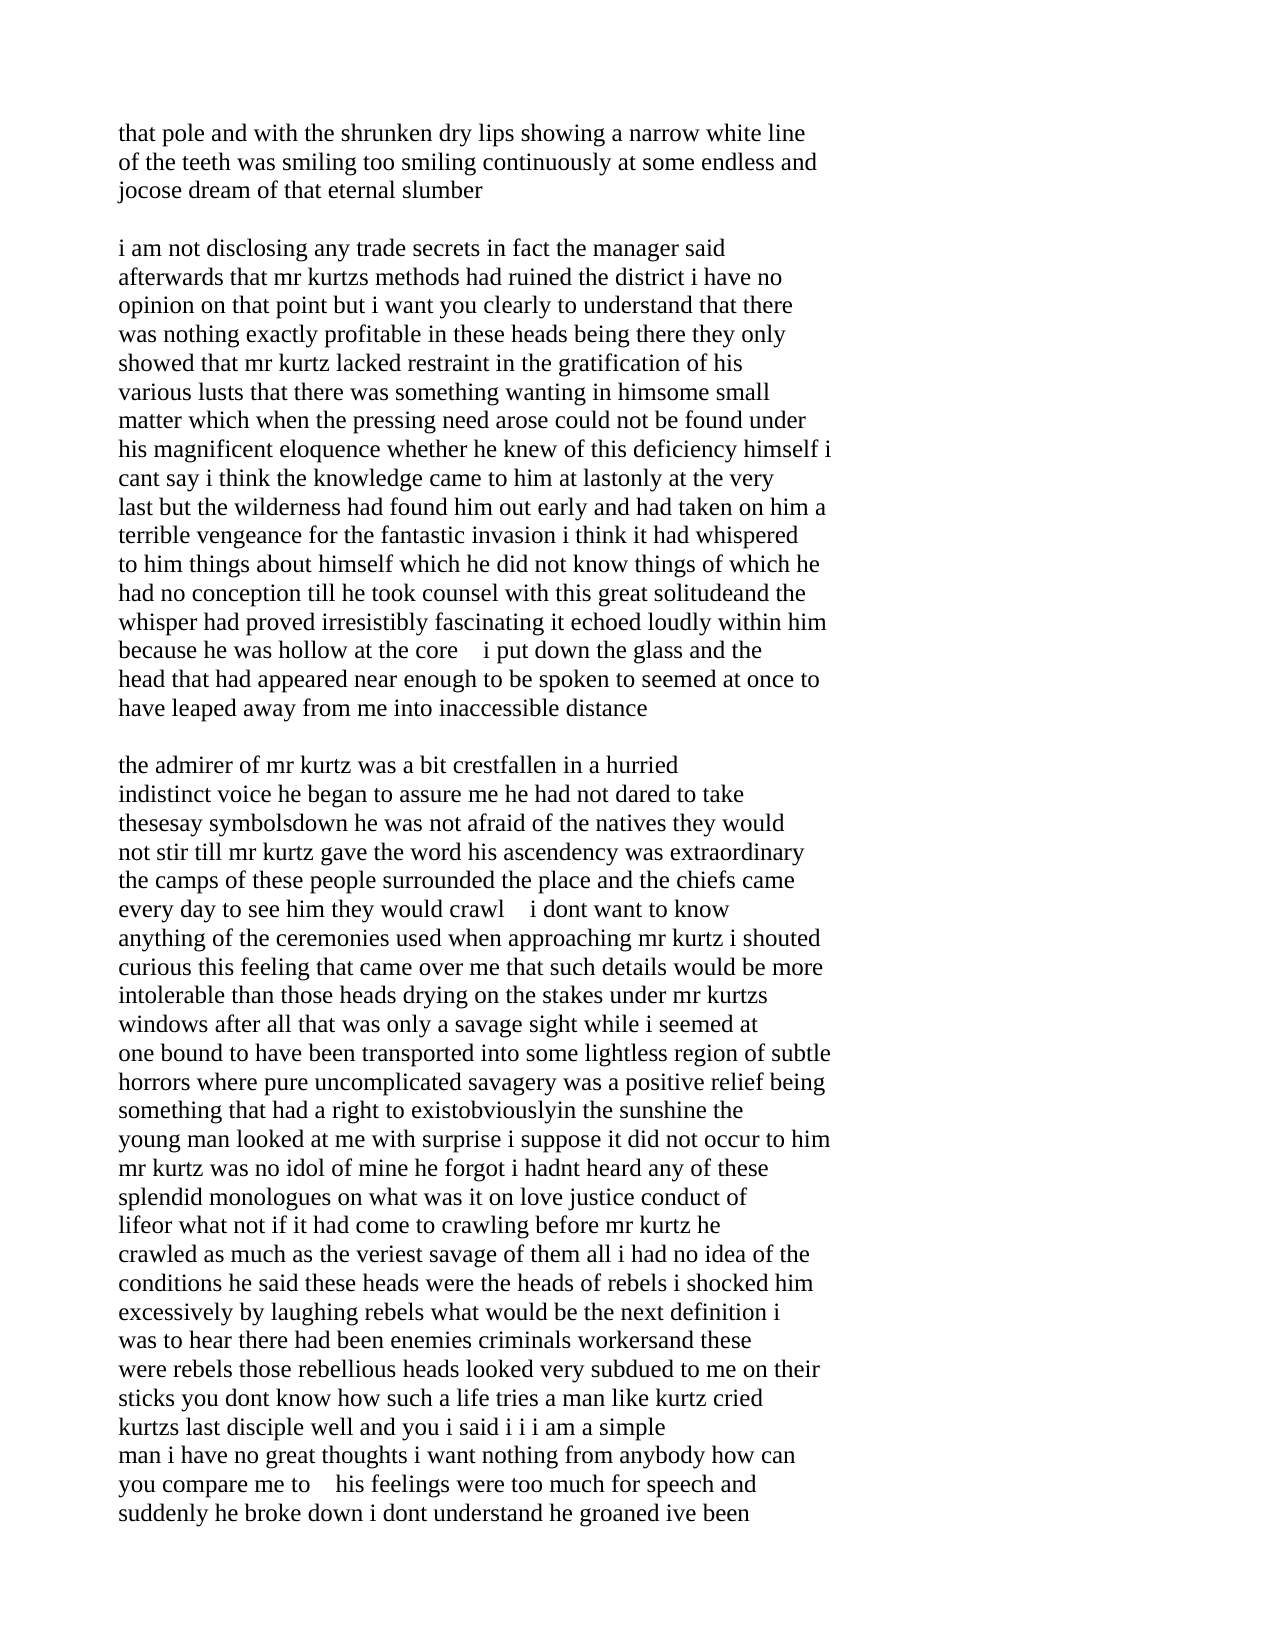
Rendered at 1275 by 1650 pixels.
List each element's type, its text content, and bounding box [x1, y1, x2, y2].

text curious this feeling that came over me that such details would be more [118, 952, 1157, 981]
text his magnificent eloquence whether he knew of this deficiency himself i [118, 434, 1157, 463]
text to him things about himself which he did not know things of which he [118, 549, 1157, 578]
text was to hear there had been enemies criminals workersand these [118, 1326, 1157, 1354]
text were rebels those rebellious heads looked very subdued to me on their [118, 1354, 1157, 1383]
text splendid monologues on what was it on love justice conduct of [118, 1182, 1157, 1211]
text afterwards that mr kurtzs methods had ruined the district i have no [118, 262, 1157, 291]
text thesesay symbolsdown he was not afraid of the natives they would [118, 808, 1157, 837]
text conditions he said these heads were the heads of rebels i shocked him [118, 1268, 1157, 1297]
text crawled as much as the veriest savage of them all i had no idea of the [118, 1239, 1157, 1268]
text various lusts that there was something wanting in himsome small [118, 377, 1157, 406]
text matter which when the pressing need arose could not be found under [118, 406, 1157, 434]
text i am not disclosing any trade secrets in fact the manager said [118, 233, 1157, 262]
text cant say i think the knowledge came to him at lastonly at the very [118, 463, 1157, 492]
text sticks you dont know how such a life tries a man like kurtz cried [118, 1383, 1157, 1412]
text anything of the ceremonies used when approaching mr kurtz i shouted [118, 923, 1157, 952]
text the admirer of mr kurtz was a bit crestfallen in a hurried [118, 751, 1157, 779]
text something that had a right to existobviouslyin the sunshine the [118, 1096, 1157, 1124]
text mr kurtz was no idol of mine he forgot i hadnt heard any of these [118, 1153, 1157, 1182]
text of the teeth was smiling too smiling continuously at some endless and [118, 147, 1157, 176]
text every day to see him they would crawl i dont want to know [118, 894, 1157, 923]
text opinion on that point but i want you clearly to understand that there [118, 291, 1157, 319]
text have leaped away from me into inaccessible distance [118, 693, 1157, 722]
text the camps of these people surrounded the place and the chiefs came [118, 866, 1157, 894]
text intolerable than those heads drying on the stakes under mr kurtzs [118, 981, 1157, 1009]
text terrible vengeance for the fantastic invasion i think it had whispered [118, 521, 1157, 549]
text was nothing exactly profitable in these heads being there they only [118, 319, 1157, 348]
text lifeor what not if it had come to crawling before mr kurtz he [118, 1211, 1157, 1239]
text last but the wilderness had found him out early and had taken on him a [118, 492, 1157, 521]
text young man looked at me with surprise i suppose it did not occur to him [118, 1124, 1157, 1153]
text horrors where pure uncomplicated savagery was a positive relief being [118, 1067, 1157, 1096]
text whisper had proved irresistibly fascinating it echoed loudly within him [118, 607, 1157, 636]
text showed that mr kurtz lacked restraint in the gratification of his [118, 348, 1157, 377]
text not stir till mr kurtz gave the word his ascendency was extraordinary [118, 837, 1157, 866]
text indistinct voice he began to assure me he had not dared to take [118, 779, 1157, 808]
text man i have no great thoughts i want nothing from anybody how can [118, 1441, 1157, 1469]
text had no conception till he took counsel with this great solitudeand the [118, 578, 1157, 607]
text windows after all that was only a savage sight while i seemed at [118, 1009, 1157, 1038]
text excessively by laughing rebels what would be the next definition i [118, 1297, 1157, 1326]
text kurtzs last disciple well and you i said i i i am a simple [118, 1412, 1157, 1441]
text jocose dream of that eternal slumber [118, 176, 1157, 204]
text one bound to have been transported into some lightless region of subtle [118, 1038, 1157, 1067]
text that pole and with the shrunken dry lips showing a narrow white line [118, 118, 1157, 147]
text because he was hollow at the core i put down the glass and the [118, 636, 1157, 664]
text you compare me to his feelings were too much for speech and [118, 1469, 1157, 1498]
text suddenly he broke down i dont understand he groaned ive been [118, 1498, 1157, 1527]
text head that had appeared near enough to be spoken to seemed at once to [118, 664, 1157, 693]
